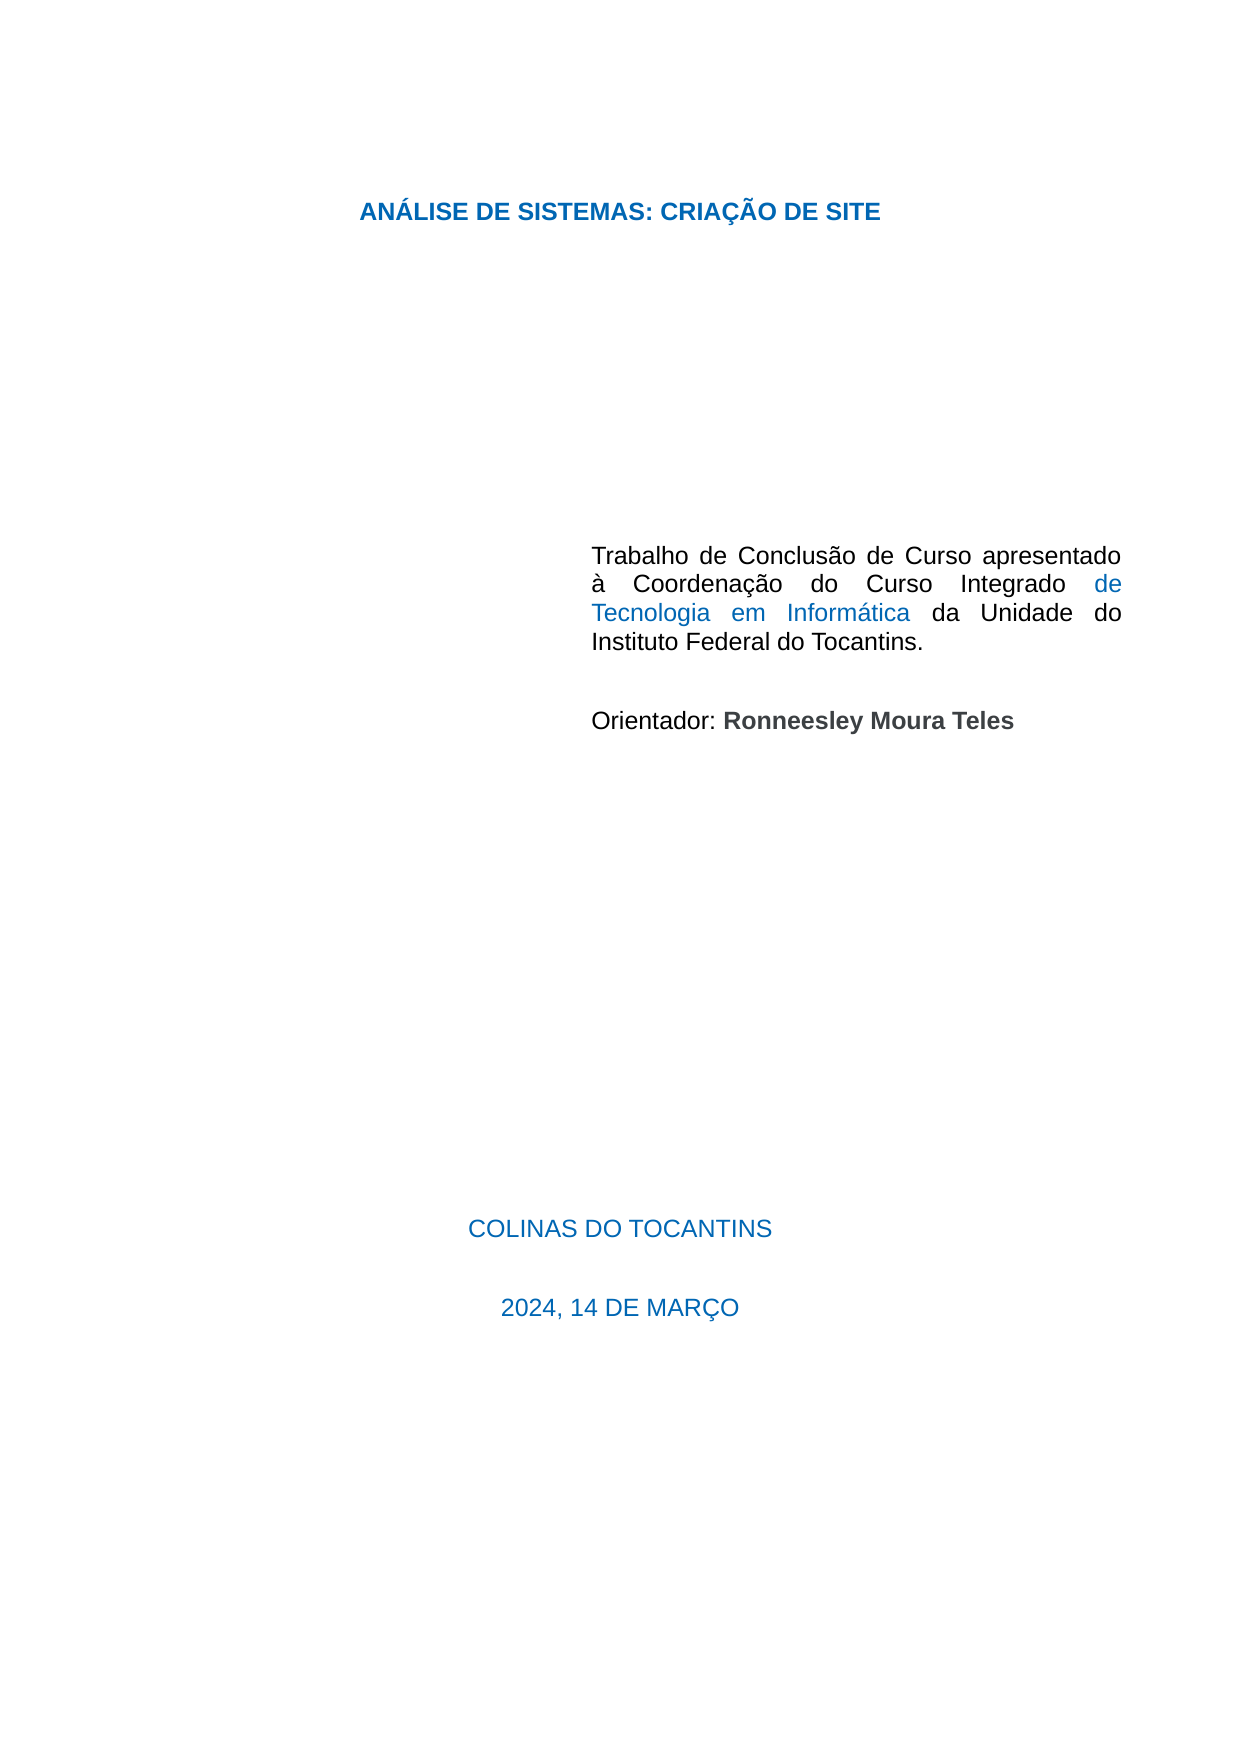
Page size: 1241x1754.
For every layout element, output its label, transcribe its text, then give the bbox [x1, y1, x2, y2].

text 2024, 14 DE MARÇO [118, 1293, 1122, 1322]
text Orientador: Ronneesley Moura Teles [591, 706, 1122, 734]
text ANÁLISE DE SISTEMAS: CRIAÇÃO DE SITE [118, 197, 1122, 226]
text Trabalho de Conclusão de Curso apresentado à Coordenação do Curso Integrado de Tecnologia em Informática da Unidade do Instituto Federal do Tocantins. [591, 541, 1122, 656]
text COLINAS DO TOCANTINS [118, 1186, 1122, 1243]
